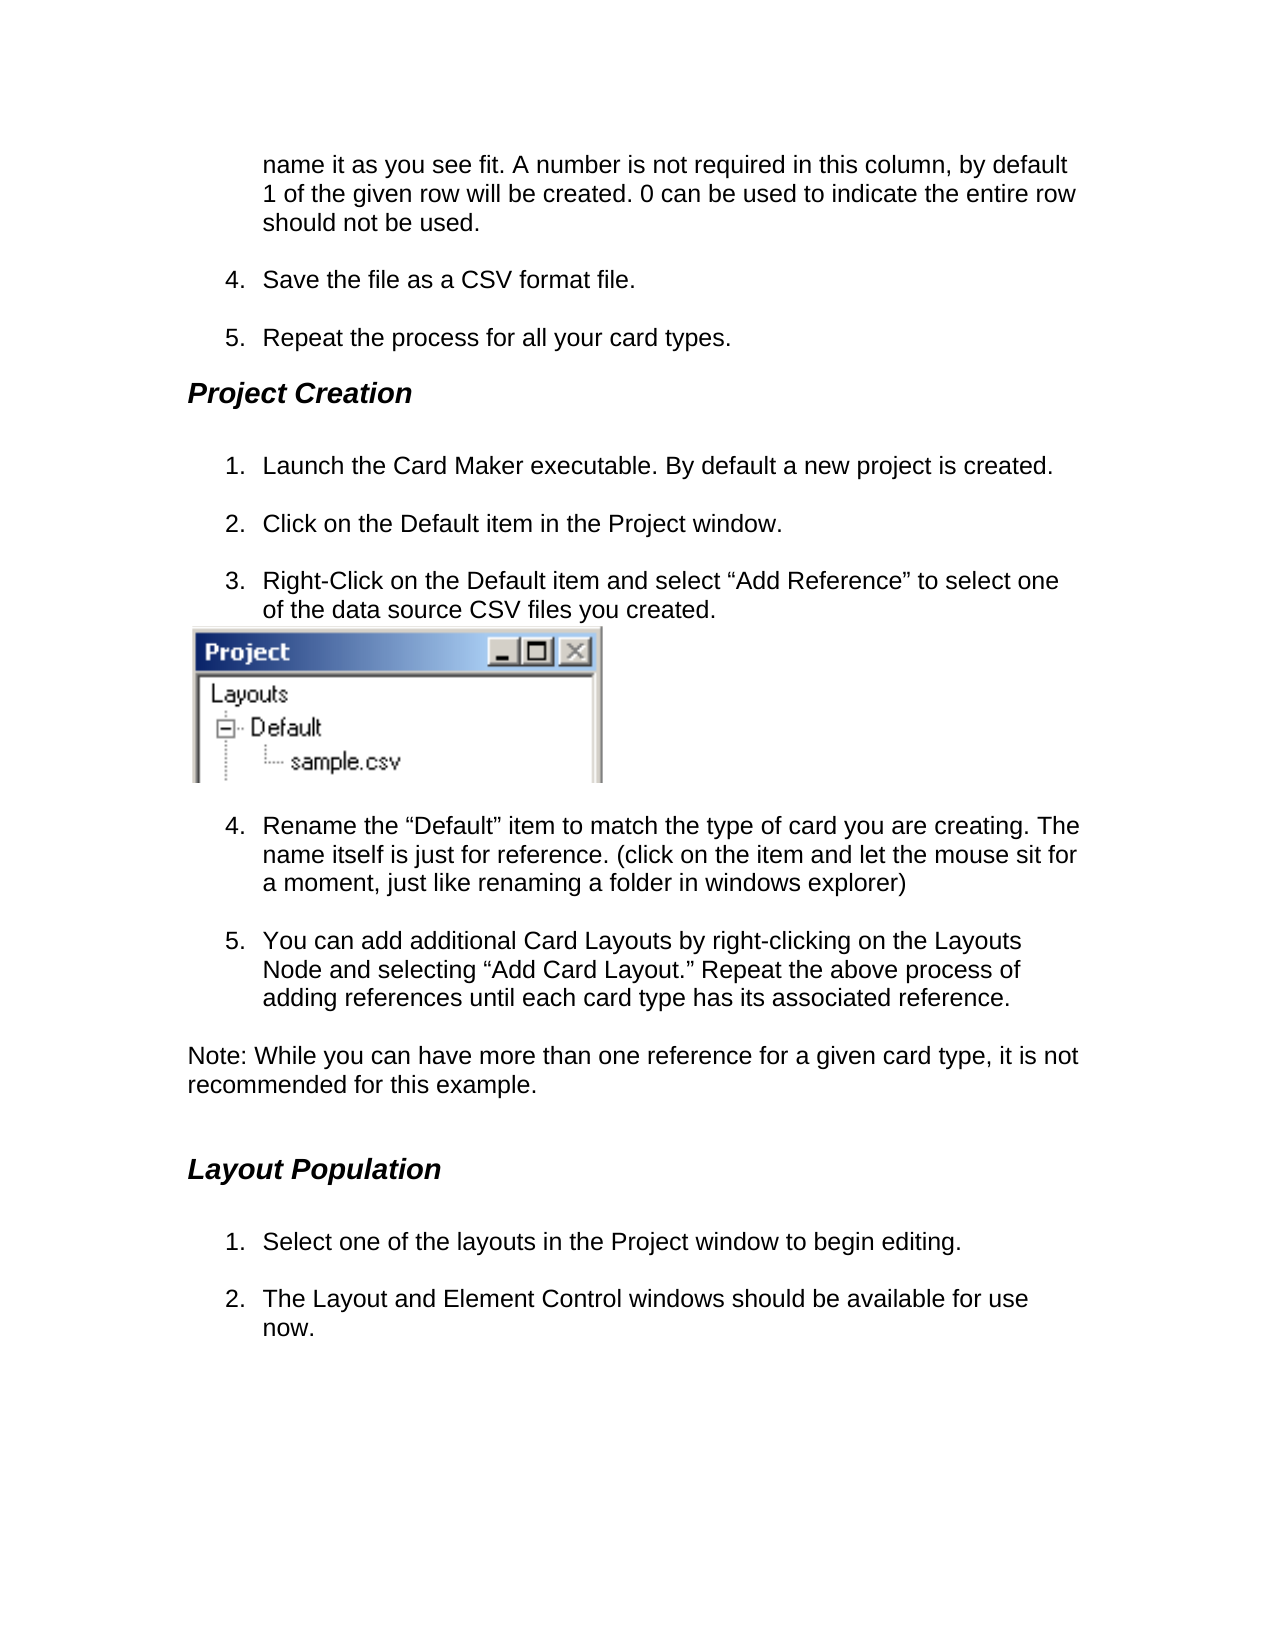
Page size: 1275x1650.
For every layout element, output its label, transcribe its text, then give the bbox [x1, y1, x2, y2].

list Launch the Card Maker executable. By default a new project is created. [225, 451, 1087, 508]
list Rename the “Default” item to match the type of card you are creating. The name itself is just for reference. (click on the item and let the mouse sit for a moment, just like renaming a folder in windows explorer) [225, 811, 1087, 926]
list Repeat the process for all your card types. [225, 322, 1087, 351]
list Right-Click on the Default item and select “Add Reference” to select one of the data source CSV files you created. [225, 566, 1087, 811]
list Select one of the layouts in the Project window to begin editing. [225, 1227, 1087, 1256]
subtitle Project Creation [187, 376, 1087, 410]
list Save the file as a CSV format file. [225, 265, 1087, 322]
list The Layout and Element Control windows should be available for use now. [225, 1284, 1087, 1371]
list You can add additional Card Layouts by right-clicking on the Layouts Node and selecting “Add Card Layout.” Repeat the above process of adding references until each card type has its associated reference. [225, 926, 1087, 1012]
picture [192, 626, 603, 783]
text Note: While you can have more than one reference for a given card type, it is not recommended for this example. [187, 1041, 1087, 1127]
list Click on the Default item in the Project window. [225, 508, 1087, 566]
list name it as you see fit. A number is not required in this column, by default 1 of the given row will be created. 0 can be used to indicate the entire row should not be used. [225, 150, 1087, 265]
subtitle Layout Population [187, 1152, 1087, 1186]
